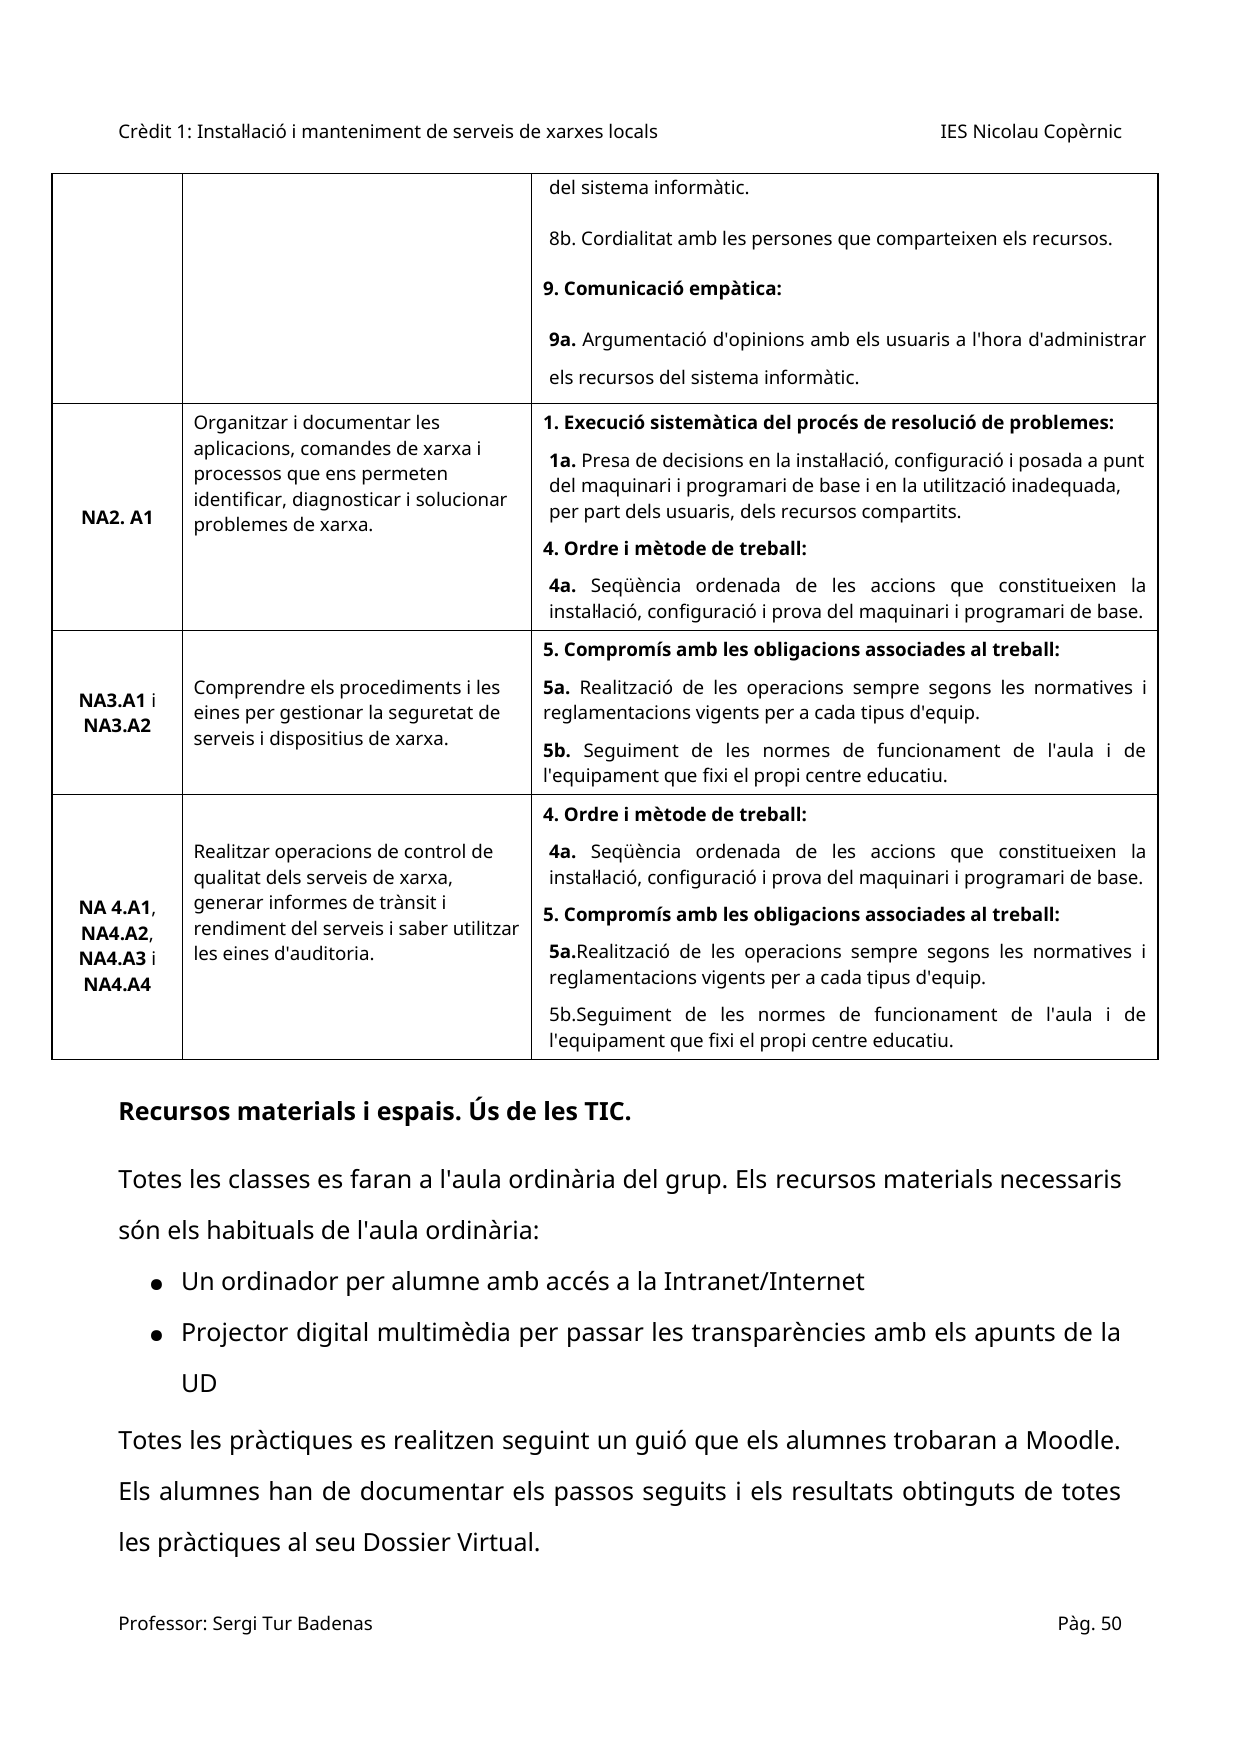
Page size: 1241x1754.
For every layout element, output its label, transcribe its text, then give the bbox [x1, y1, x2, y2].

text Totes les classes es faran a l'aula ordinària del grup. Els recursos materials necessaris són els habituals de l'aula ordinària: [118, 1162, 1122, 1247]
list Projector digital multimèdia per passar les transparències amb els apunts de la UD [149, 1315, 1122, 1400]
list Un ordinador per alumne amb accés a la Intranet/Internet [149, 1264, 1122, 1298]
table_cell Organitzar i documentar les aplicacions, comandes de xarxa i processos que ens permeten identificar, diagnosticar i solucionar problemes de xarxa. [183, 404, 531, 630]
table_cell del sistema informàtic. 8b. Cordialitat amb les persones que comparteixen els recursos. 9. Comunicació empàtica: 9a. Argumentació d'opinions amb els usuaris a l'hora d'administrar els recursos del sistema informàtic. [532, 174, 1157, 403]
table_cell NA2. A1 [53, 404, 182, 630]
table_cell 4. Ordre i mètode de treball: 4a. Seqüència ordenada de les accions que constitueixen la instal·lació, configuració i prova del maquinari i programari de base. 5. Compromís amb les obligacions associades al treball: 5a.Realització de les operacions sempre segons les normatives i reglamentacions vigents per a cada tipus d'equip. 5b.Seguiment de les normes de funcionament de l'aula i de l'equipament que fixi el propi centre educatiu. [532, 795, 1157, 1059]
table_cell NA 4.A1, NA4.A2, NA4.A3 i NA4.A4 [53, 795, 182, 1059]
table_cell [53, 174, 182, 403]
table_cell Comprendre els procediments i les eines per gestionar la seguretat de serveis i dispositius de xarxa. [183, 631, 531, 794]
table_cell [183, 174, 531, 403]
table_cell 1. Execució sistemàtica del procés de resolució de problemes: 1a. Presa de decisions en la instal·lació, configuració i posada a punt del maquinari i programari de base i en la utilització inadequada, per part dels usuaris, dels recursos compartits. 4. Ordre i mètode de treball: 4a. Seqüència ordenada de les accions que constitueixen la instal·lació, configuració i prova del maquinari i programari de base. [532, 404, 1157, 630]
table_cell Realitzar operacions de control de qualitat dels serveis de xarxa, generar informes de trànsit i rendiment del serveis i saber utilitzar les eines d'auditoria. [183, 795, 531, 1059]
table_cell NA3.A1 i NA3.A2 [53, 631, 182, 794]
text Recursos materials i espais. Ús de les TIC. [118, 1094, 1122, 1128]
table_cell 5. Compromís amb les obligacions associades al treball: 5a. Realització de les operacions sempre segons les normatives i reglamentacions vigents per a cada tipus d'equip. 5b. Seguiment de les normes de funcionament de l'aula i de l'equipament que fixi el propi centre educatiu. [532, 631, 1157, 794]
text Totes les pràctiques es realitzen seguint un guió que els alumnes trobaran a Moodle. Els alumnes han de documentar els passos seguits i els resultats obtinguts de totes les pràctiques al seu Dossier Virtual. [118, 1423, 1122, 1559]
